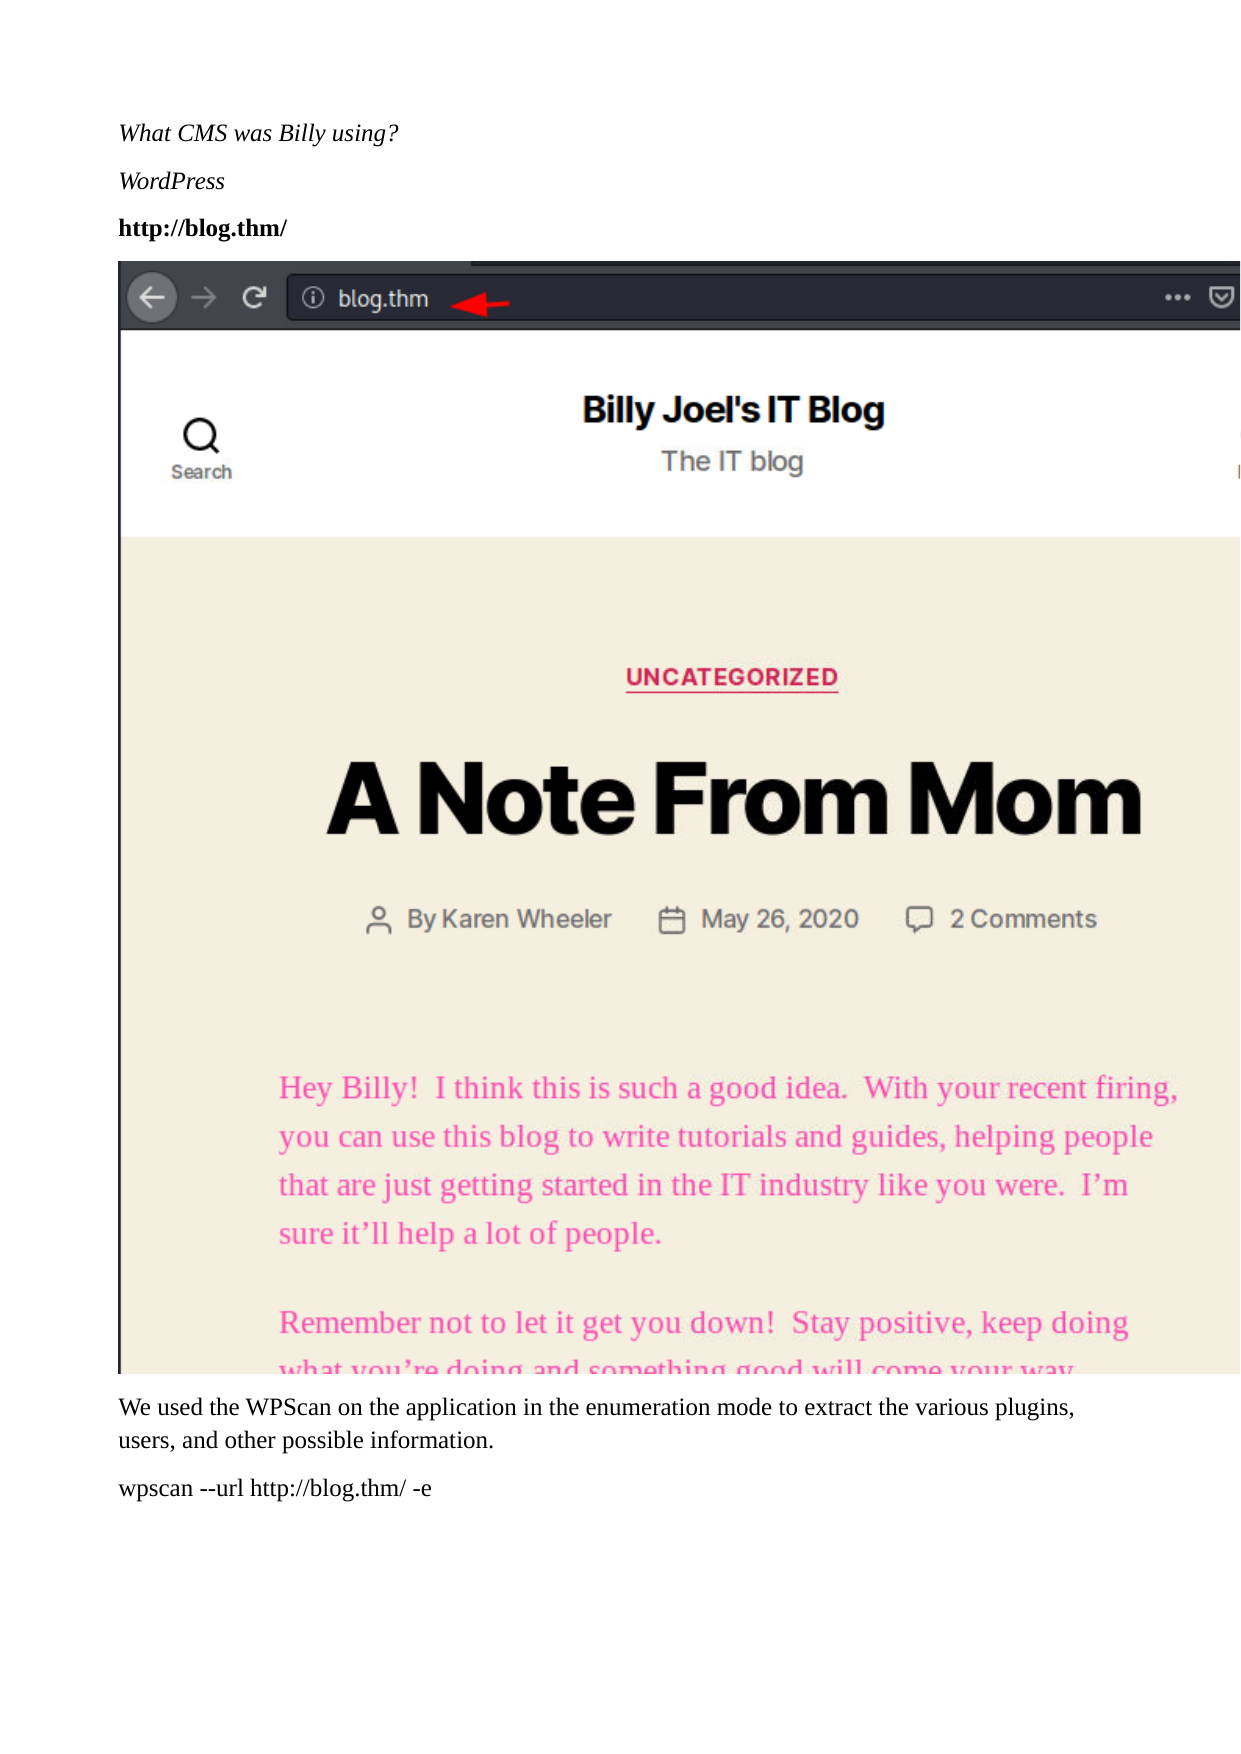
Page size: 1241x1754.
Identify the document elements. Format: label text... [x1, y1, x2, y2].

text http://blog.thm/ [118, 213, 1122, 242]
text WordPress [118, 166, 1122, 194]
picture [118, 261, 1241, 1374]
text What CMS was Billy using? [118, 118, 1122, 147]
text We used the WPScan on the application in the enumeration mode to extract the various plugins, users, and other possible information. [118, 1392, 1122, 1454]
text wpscan --url http://blog.thm/ -e [118, 1473, 1122, 1502]
